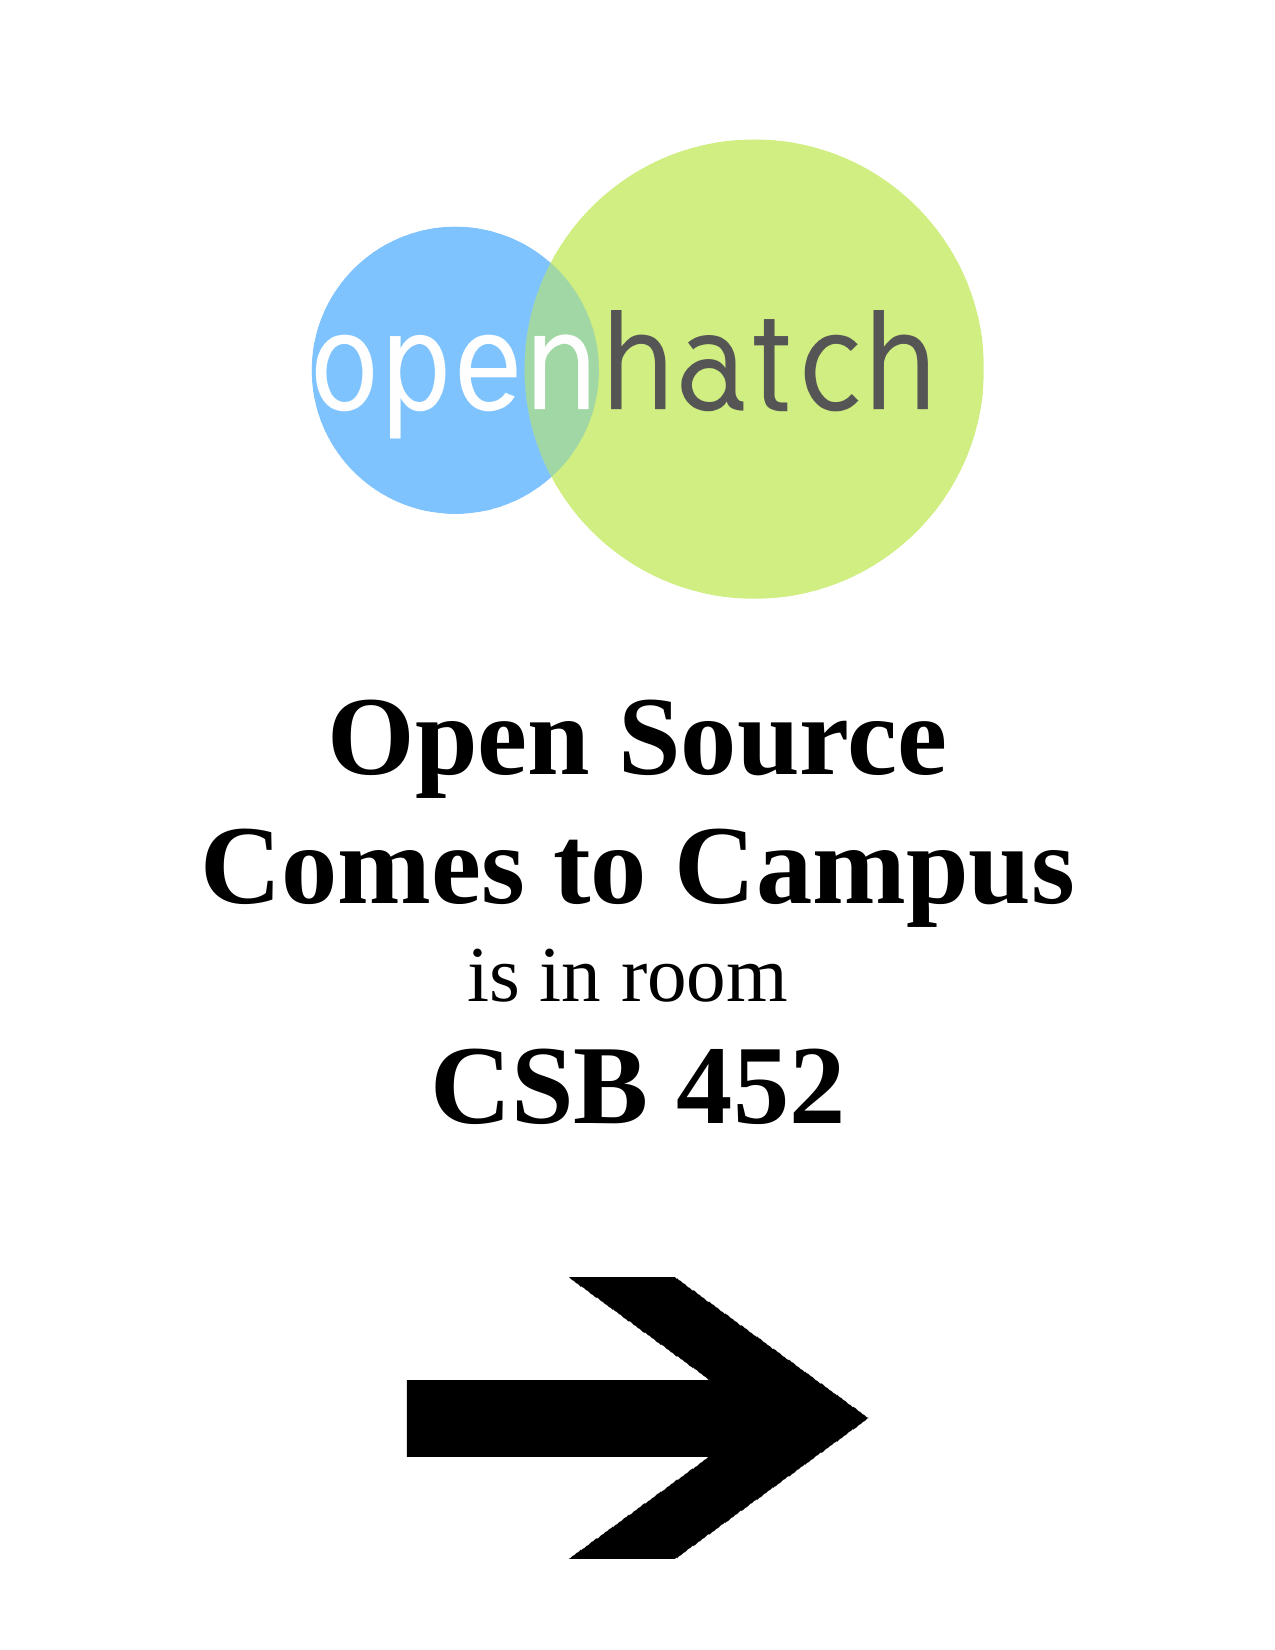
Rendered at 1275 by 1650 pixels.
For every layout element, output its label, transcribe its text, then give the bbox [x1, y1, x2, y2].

text is in room [118, 928, 1157, 1019]
text Comes to Campus [118, 798, 1157, 928]
text Open Source [118, 669, 1157, 798]
picture [308, 118, 984, 620]
picture [406, 1277, 869, 1559]
text CSB 452 [118, 1019, 1157, 1148]
